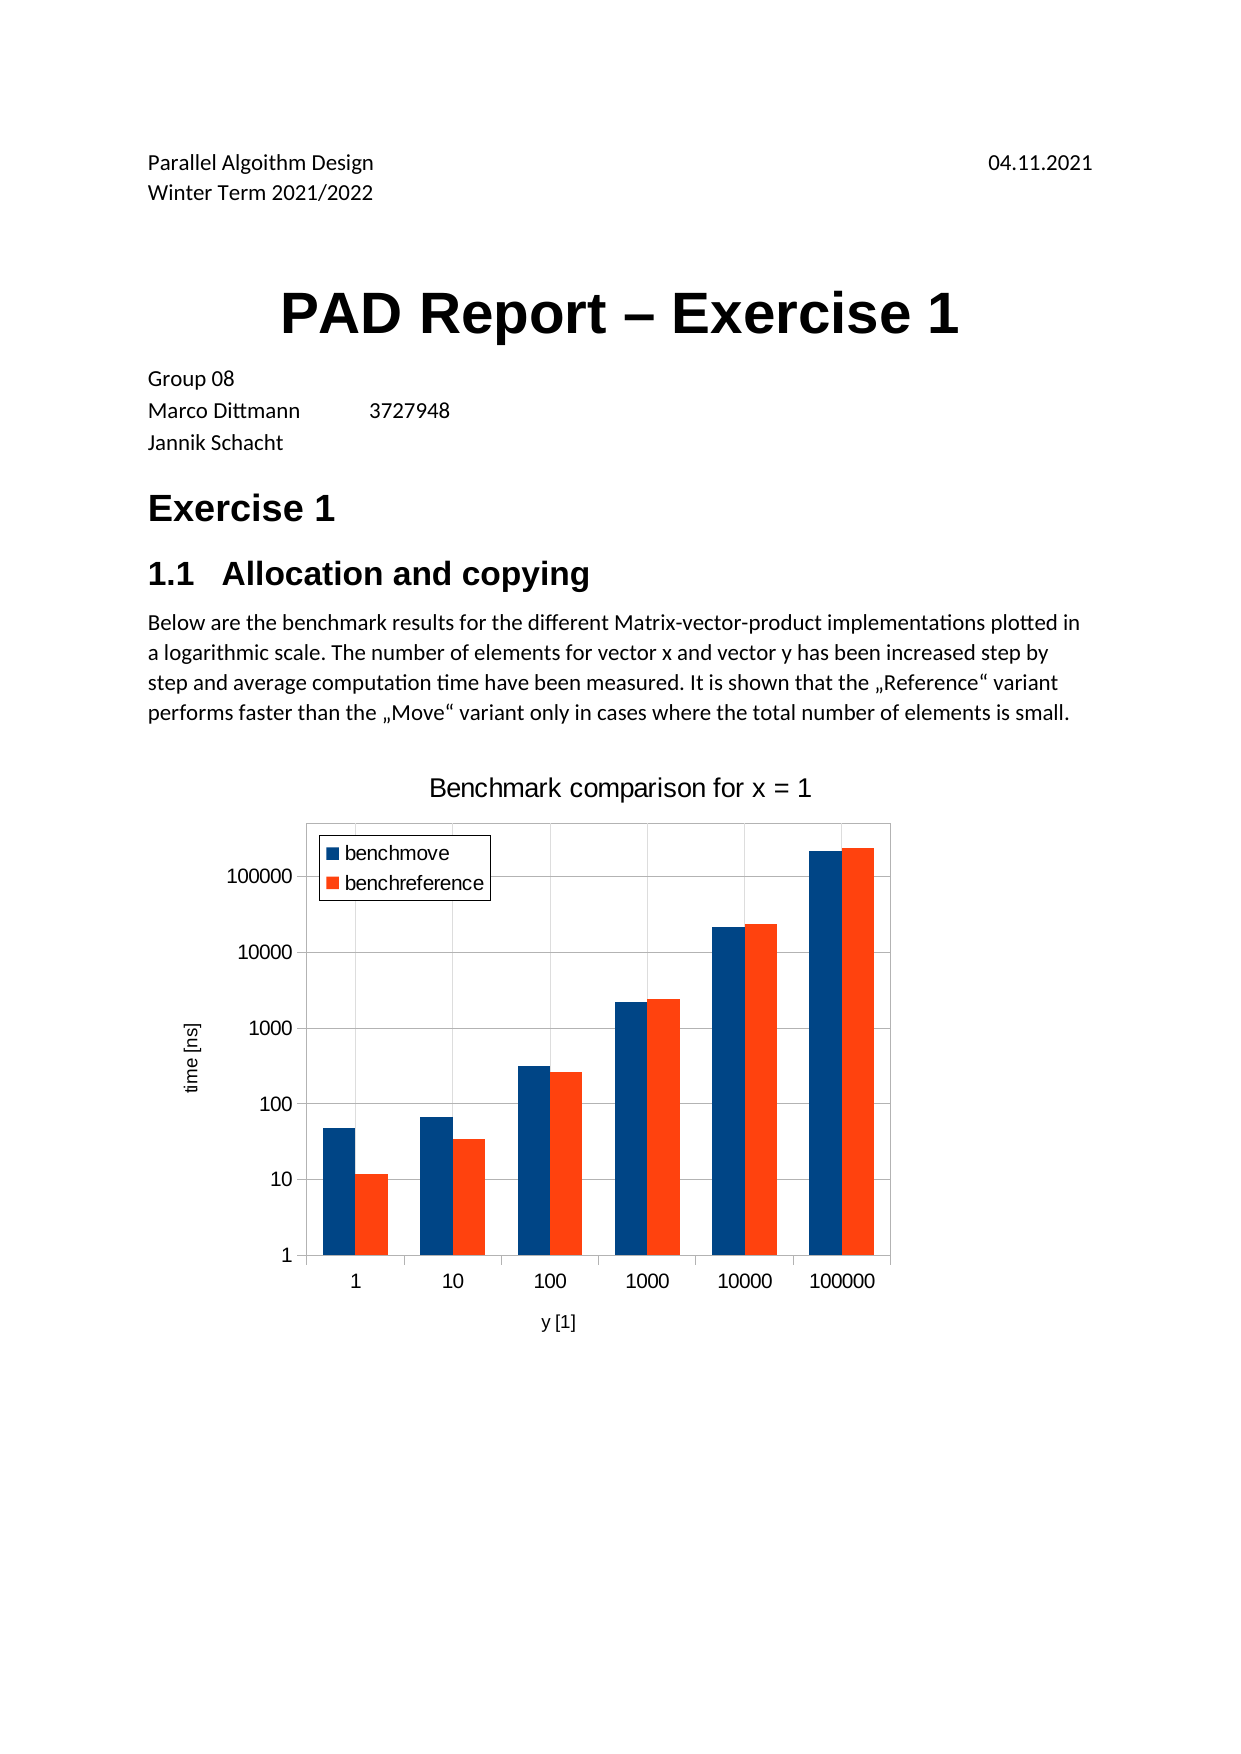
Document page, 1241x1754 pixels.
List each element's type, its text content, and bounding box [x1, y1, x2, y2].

subtitle Exercise 1 [148, 486, 1093, 529]
text Group 08 Marco Dittmann 3727948 Jannik Schacht [148, 364, 1093, 456]
title PAD Report – Exercise 1 [148, 279, 1093, 346]
subtitle 1.1 Allocation and copying [148, 553, 1093, 592]
text Below are the benchmark results for the different Matrix-vector-product implementations plotted in a logarithmic scale. The number of elements for vector x and vector y has been increased step by step and average computation time have been measured. It is shown that the „Reference“ variant performs faster than the „Move“ variant only in cases where the total number of elements is small. [148, 608, 1093, 726]
